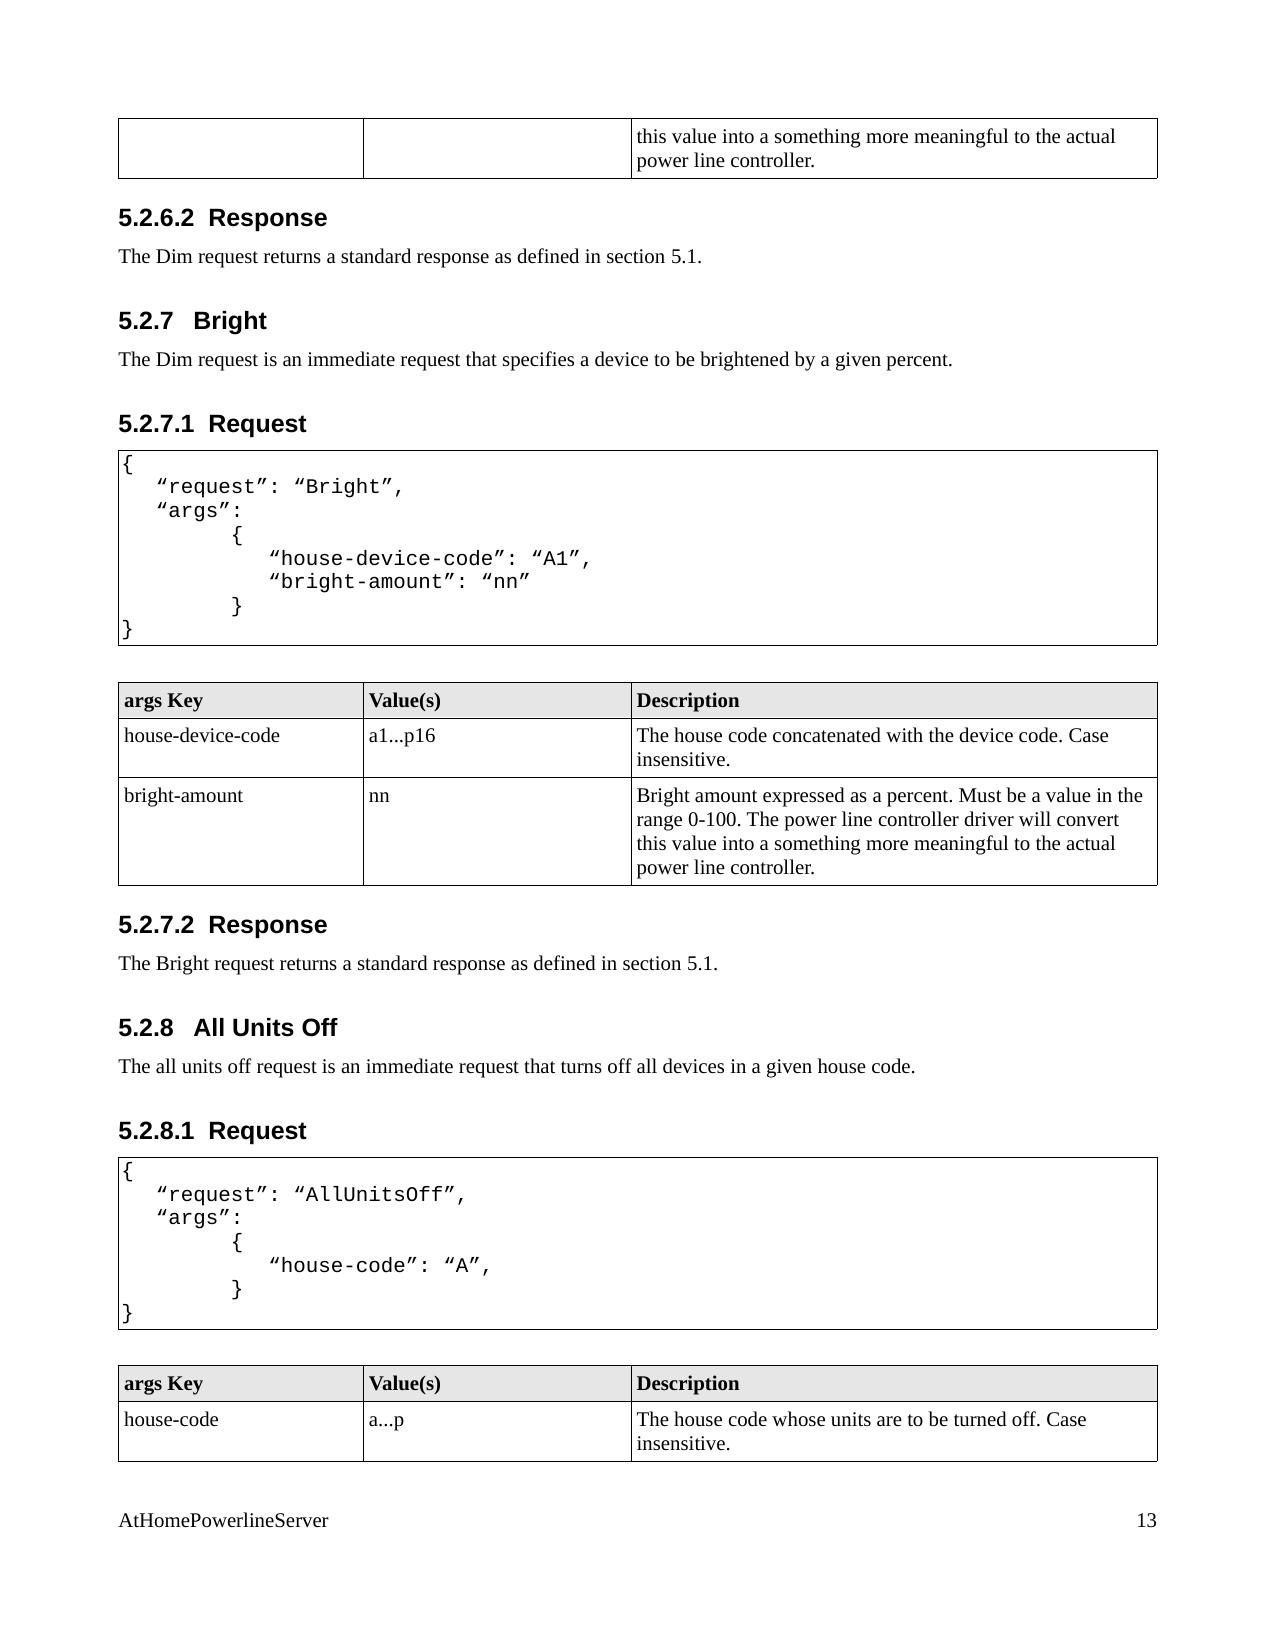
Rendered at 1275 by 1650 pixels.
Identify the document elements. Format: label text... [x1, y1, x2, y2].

table_cell bright-amount [119, 778, 363, 885]
text “request”: “AllUnitsOff”, [119, 1181, 1157, 1204]
table_cell a1...p16 [364, 719, 631, 777]
table_cell house-code [119, 1402, 363, 1461]
text { [119, 521, 1157, 544]
text } [119, 592, 1157, 615]
table_cell [119, 119, 363, 178]
text { [119, 1228, 1157, 1251]
text “args”: [119, 1204, 1157, 1228]
table_header args Key [119, 683, 363, 717]
subtitle Request [118, 408, 1157, 437]
subtitle Response [118, 910, 1157, 939]
text { [119, 451, 1157, 473]
text { [119, 1158, 1157, 1181]
text } [119, 615, 1157, 645]
table_header Value(s) [364, 1366, 631, 1401]
subtitle Request [118, 1116, 1157, 1144]
text “house-device-code”: “A1”, [119, 544, 1157, 568]
text } [119, 1299, 1157, 1329]
table_header args Key [119, 1366, 363, 1401]
text “bright-amount”: “nn” [119, 568, 1157, 592]
table_cell The house code concatenated with the device code. Case insensitive. [632, 719, 1157, 777]
table_header Value(s) [364, 683, 631, 717]
table_cell house-device-code [119, 719, 363, 777]
table_cell Bright amount expressed as a percent. Must be a value in the range 0-100. The power line controller driver will convert this value into a something more meaningful to the actual power line controller. [632, 778, 1157, 885]
text The Bright request returns a standard response as defined in section 5.1. [118, 951, 1157, 975]
table_cell this value into a something more meaningful to the actual power line controller. [632, 119, 1157, 178]
table_cell nn [364, 778, 631, 885]
table_header Description [632, 1366, 1157, 1401]
subtitle Response [118, 203, 1157, 232]
table_cell The house code whose units are to be turned off. Case insensitive. [632, 1402, 1157, 1461]
subtitle Bright [118, 306, 1157, 334]
text “house-code”: “A”, [119, 1251, 1157, 1275]
text The Dim request is an immediate request that specifies a device to be brightened by a given percent. [118, 347, 1157, 371]
subtitle All Units Off [118, 1013, 1157, 1042]
table_cell a...p [364, 1402, 631, 1461]
text “request”: “Bright”, [119, 473, 1157, 497]
text } [119, 1275, 1157, 1299]
table_header Description [632, 683, 1157, 717]
text The all units off request is an immediate request that turns off all devices in a given house code. [118, 1054, 1157, 1078]
table_cell [364, 119, 631, 178]
text “args”: [119, 497, 1157, 521]
text The Dim request returns a standard response as defined in section 5.1. [118, 244, 1157, 268]
